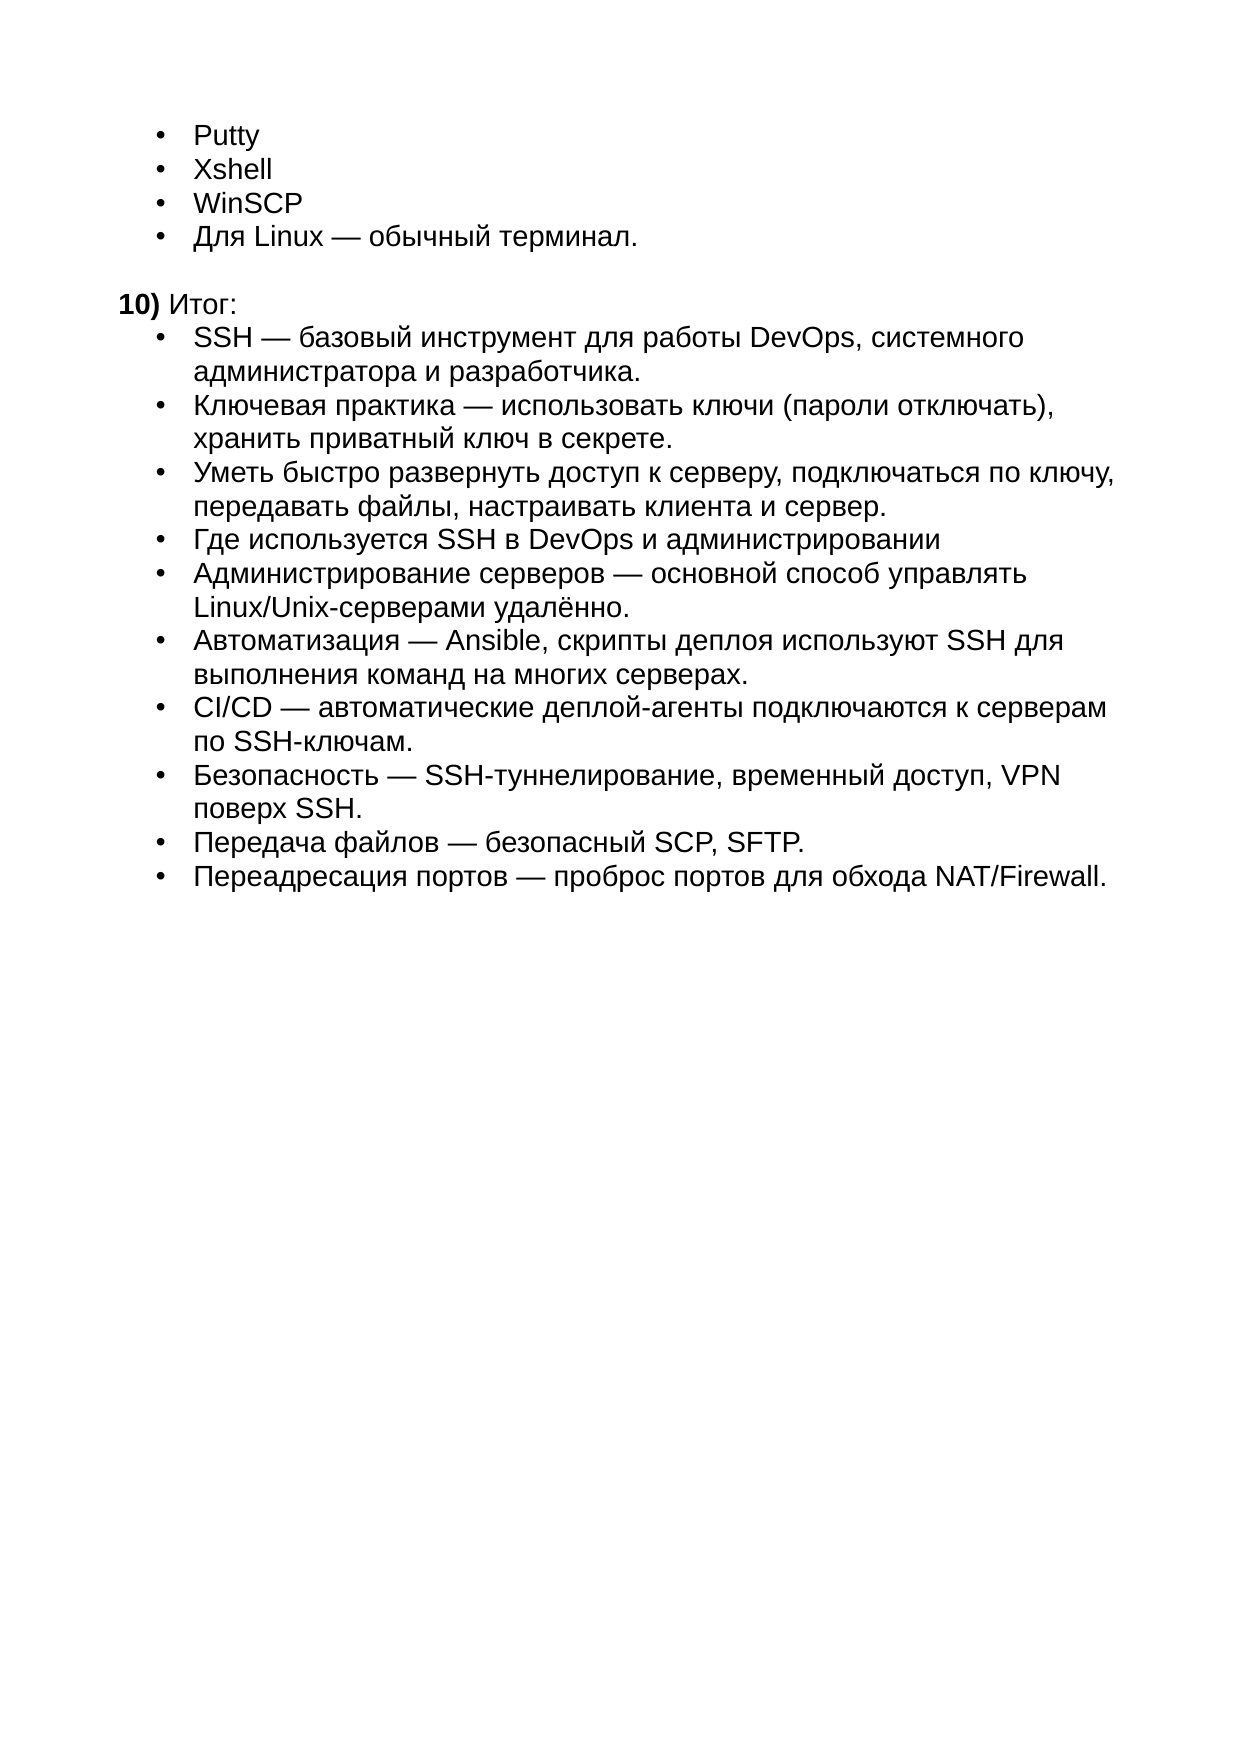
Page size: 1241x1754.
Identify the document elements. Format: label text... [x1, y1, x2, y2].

list CI/CD — автоматические деплой-агенты подключаются к серверам по SSH-ключам. [156, 690, 1122, 758]
list Автоматизация — Ansible, скрипты деплоя используют SSH для выполнения команд на многих серверах. [156, 623, 1122, 690]
list Ключевая практика — использовать ключи (пароли отключать), хранить приватный ключ в секрете. [156, 387, 1122, 455]
list Переадресация портов — проброс портов для обхода NAT/Firewall. [156, 859, 1122, 892]
list Администрирование серверов — основной способ управлять Linux/Unix-серверами удалённо. [156, 556, 1122, 623]
list Уметь быстро развернуть доступ к серверу, подключаться по ключу, передавать файлы, настраивать клиента и сервер. [156, 455, 1122, 522]
list Передача файлов — безопасный SCP, SFTP. [156, 825, 1122, 859]
list Безопасность — SSH-туннелирование, временный доступ, VPN поверх SSH. [156, 758, 1122, 825]
list Putty [156, 118, 1122, 152]
list SSH — базовый инструмент для работы DevOps, системного администратора и разработчика. [156, 320, 1122, 387]
list Для Linux — обычный терминал. [156, 219, 1122, 253]
list Где используется SSH в DevOps и администрировании [156, 522, 1122, 556]
list WinSCP [156, 186, 1122, 219]
list Xshell [156, 152, 1122, 186]
text 10) Итог: [118, 287, 1122, 320]
